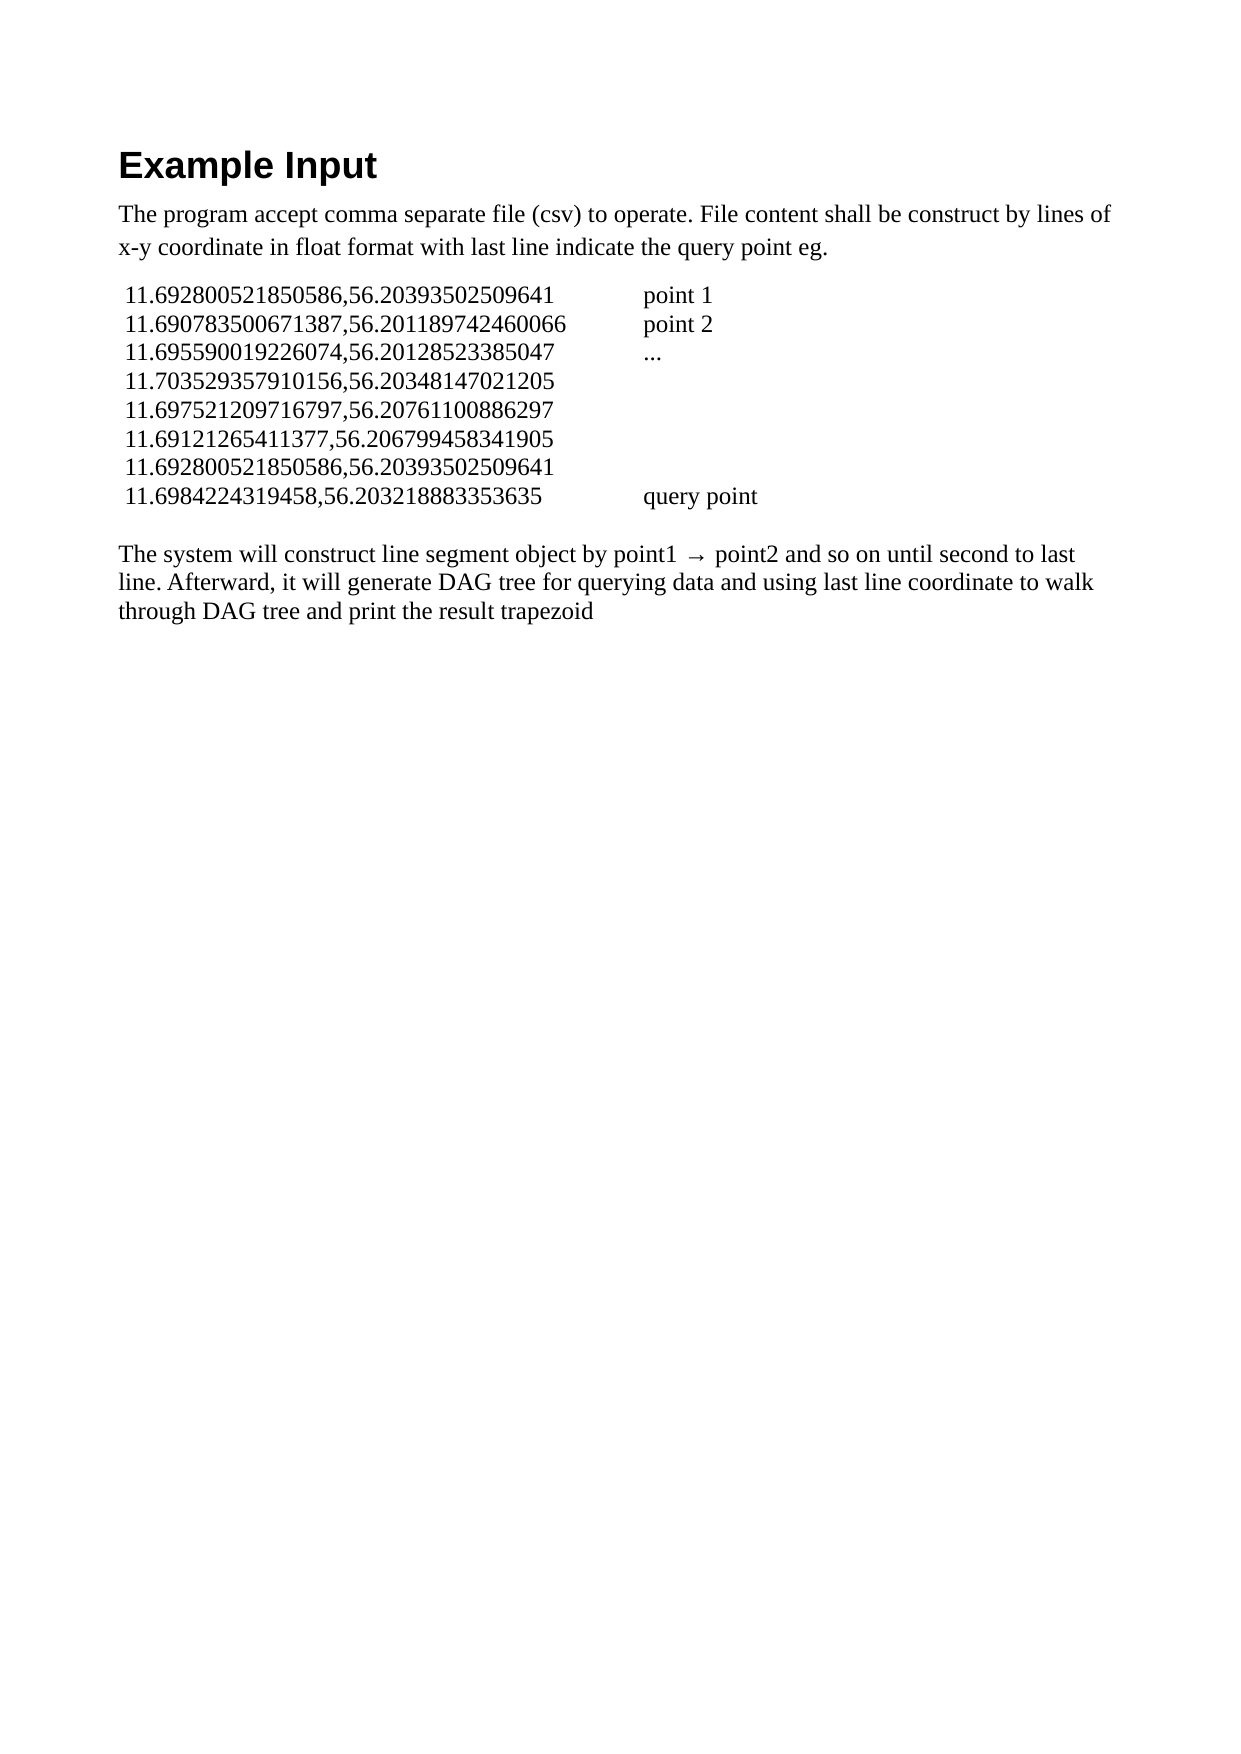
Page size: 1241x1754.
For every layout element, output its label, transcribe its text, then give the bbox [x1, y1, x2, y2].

text 11.6984224319458,56.203218883353635 query point [118, 481, 1122, 510]
text 11.695590019226074,56.20128523385047 ... [118, 337, 1122, 366]
text The system will construct line segment object by point1 → point2 and so on until second to last line. Afterward, it will generate DAG tree for querying data and using last line coordinate to walk through DAG tree and print the result trapezoid [118, 539, 1122, 625]
text 11.703529357910156,56.20348147021205 [118, 366, 1122, 395]
text 11.692800521850586,56.20393502509641 [118, 452, 1122, 481]
text 11.697521209716797,56.20761100886297 [118, 395, 1122, 424]
text 11.692800521850586,56.20393502509641 point 1 [118, 280, 1122, 309]
text 11.690783500671387,56.201189742460066 point 2 [118, 309, 1122, 337]
subtitle Example Input [118, 143, 1122, 187]
text The program accept comma separate file (csv) to operate. File content shall be construct by lines of x-y coordinate in float format with last line indicate the query point eg. [118, 199, 1122, 261]
text 11.69121265411377,56.206799458341905 [118, 424, 1122, 452]
